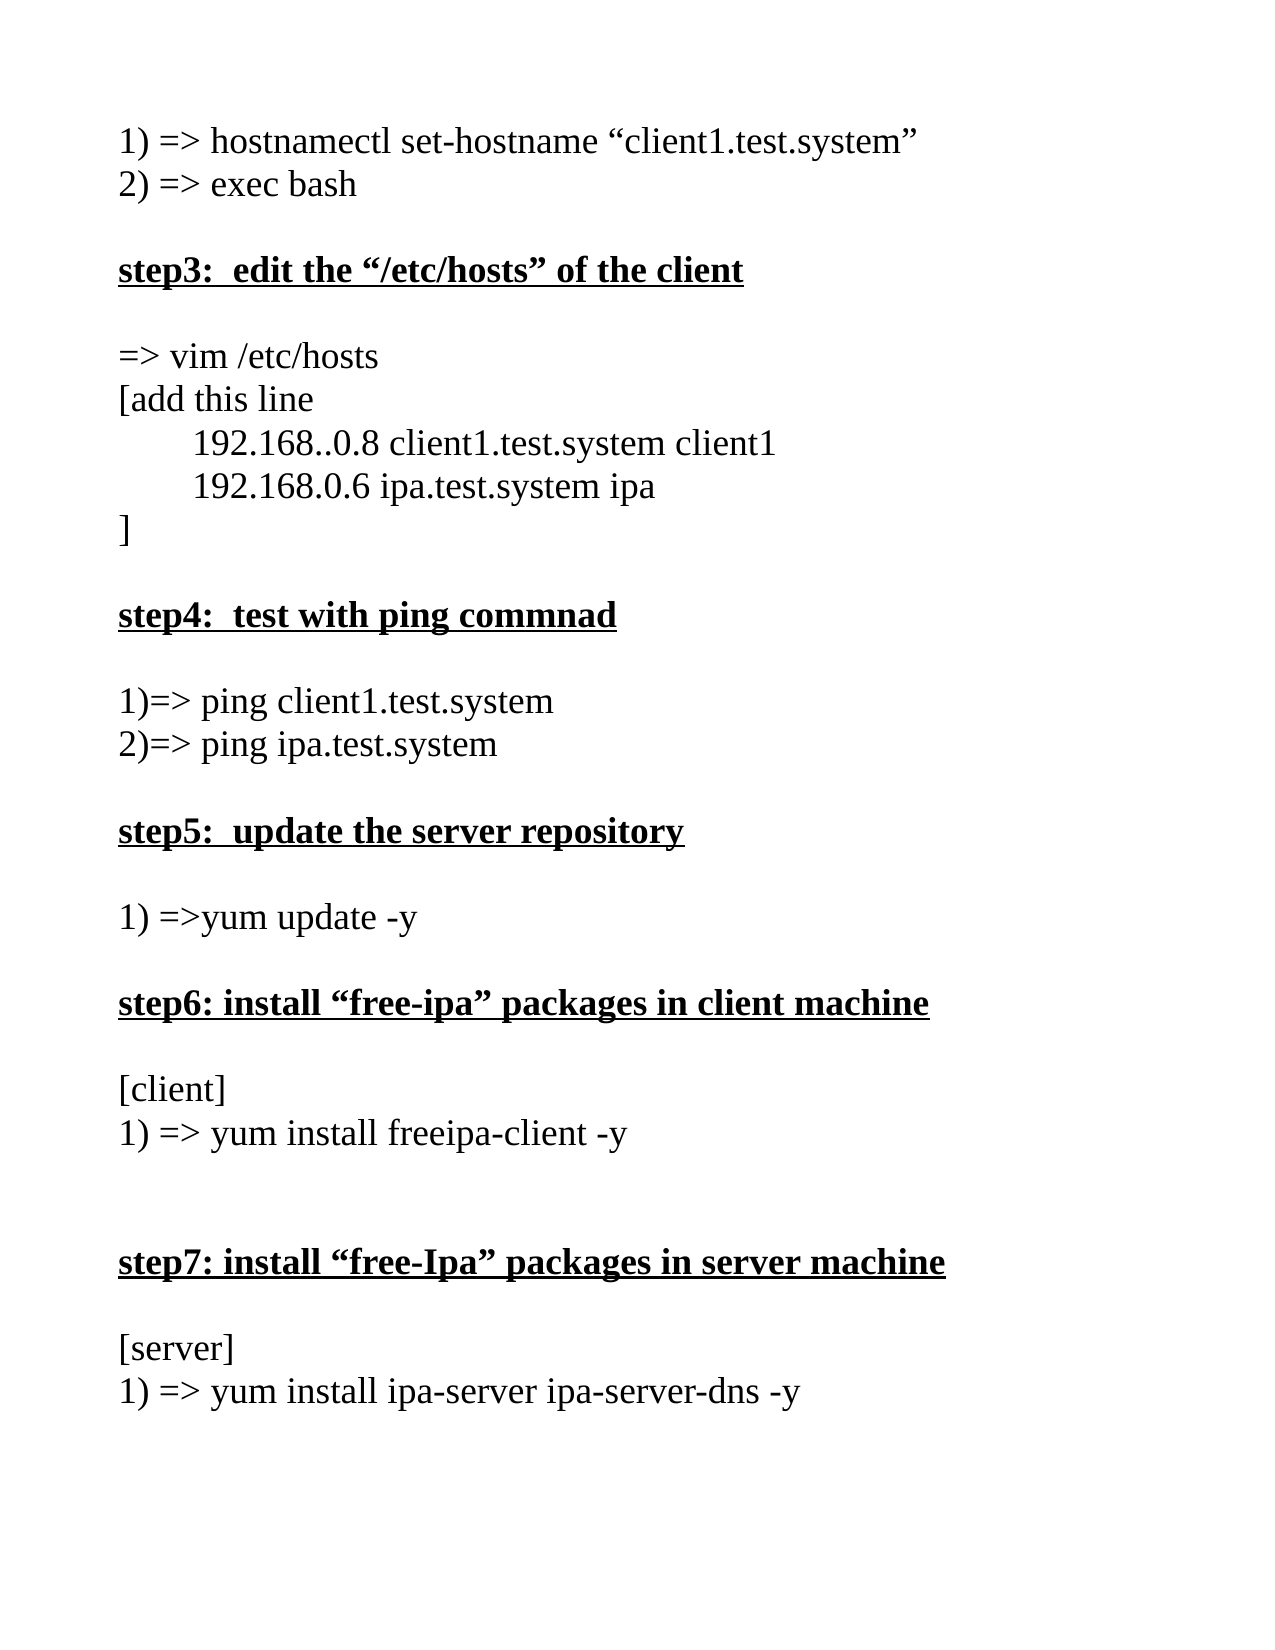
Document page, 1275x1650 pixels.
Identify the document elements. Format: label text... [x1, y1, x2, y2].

text [client] [118, 1067, 1157, 1110]
text 2) => exec bash [118, 161, 1157, 204]
text 2)=> ping ipa.test.system [118, 722, 1157, 765]
text [server] [118, 1326, 1157, 1369]
text ] [118, 506, 1157, 549]
text [add this line [118, 377, 1157, 420]
text 192.168..0.8 client1.test.system client1 [118, 420, 1157, 463]
text step4: test with ping commnad [118, 592, 1157, 636]
text => vim /etc/hosts [118, 334, 1157, 377]
text 192.168.0.6 ipa.test.system ipa [118, 463, 1157, 506]
text 1) =>yum update -y [118, 894, 1157, 937]
text 1) => hostnamectl set-hostname “client1.test.system” [118, 118, 1157, 161]
text step7: install “free-Ipa” packages in server machine [118, 1239, 1157, 1282]
text step6: install “free-ipa” packages in client machine [118, 981, 1157, 1024]
text 1)=> ping client1.test.system [118, 679, 1157, 722]
text 1) => yum install ipa-server ipa-server-dns -y [118, 1369, 1157, 1412]
text step3: edit the “/etc/hosts” of the client [118, 247, 1157, 291]
text step5: update the server repository [118, 808, 1157, 851]
text 1) => yum install freeipa-client -y [118, 1110, 1157, 1153]
